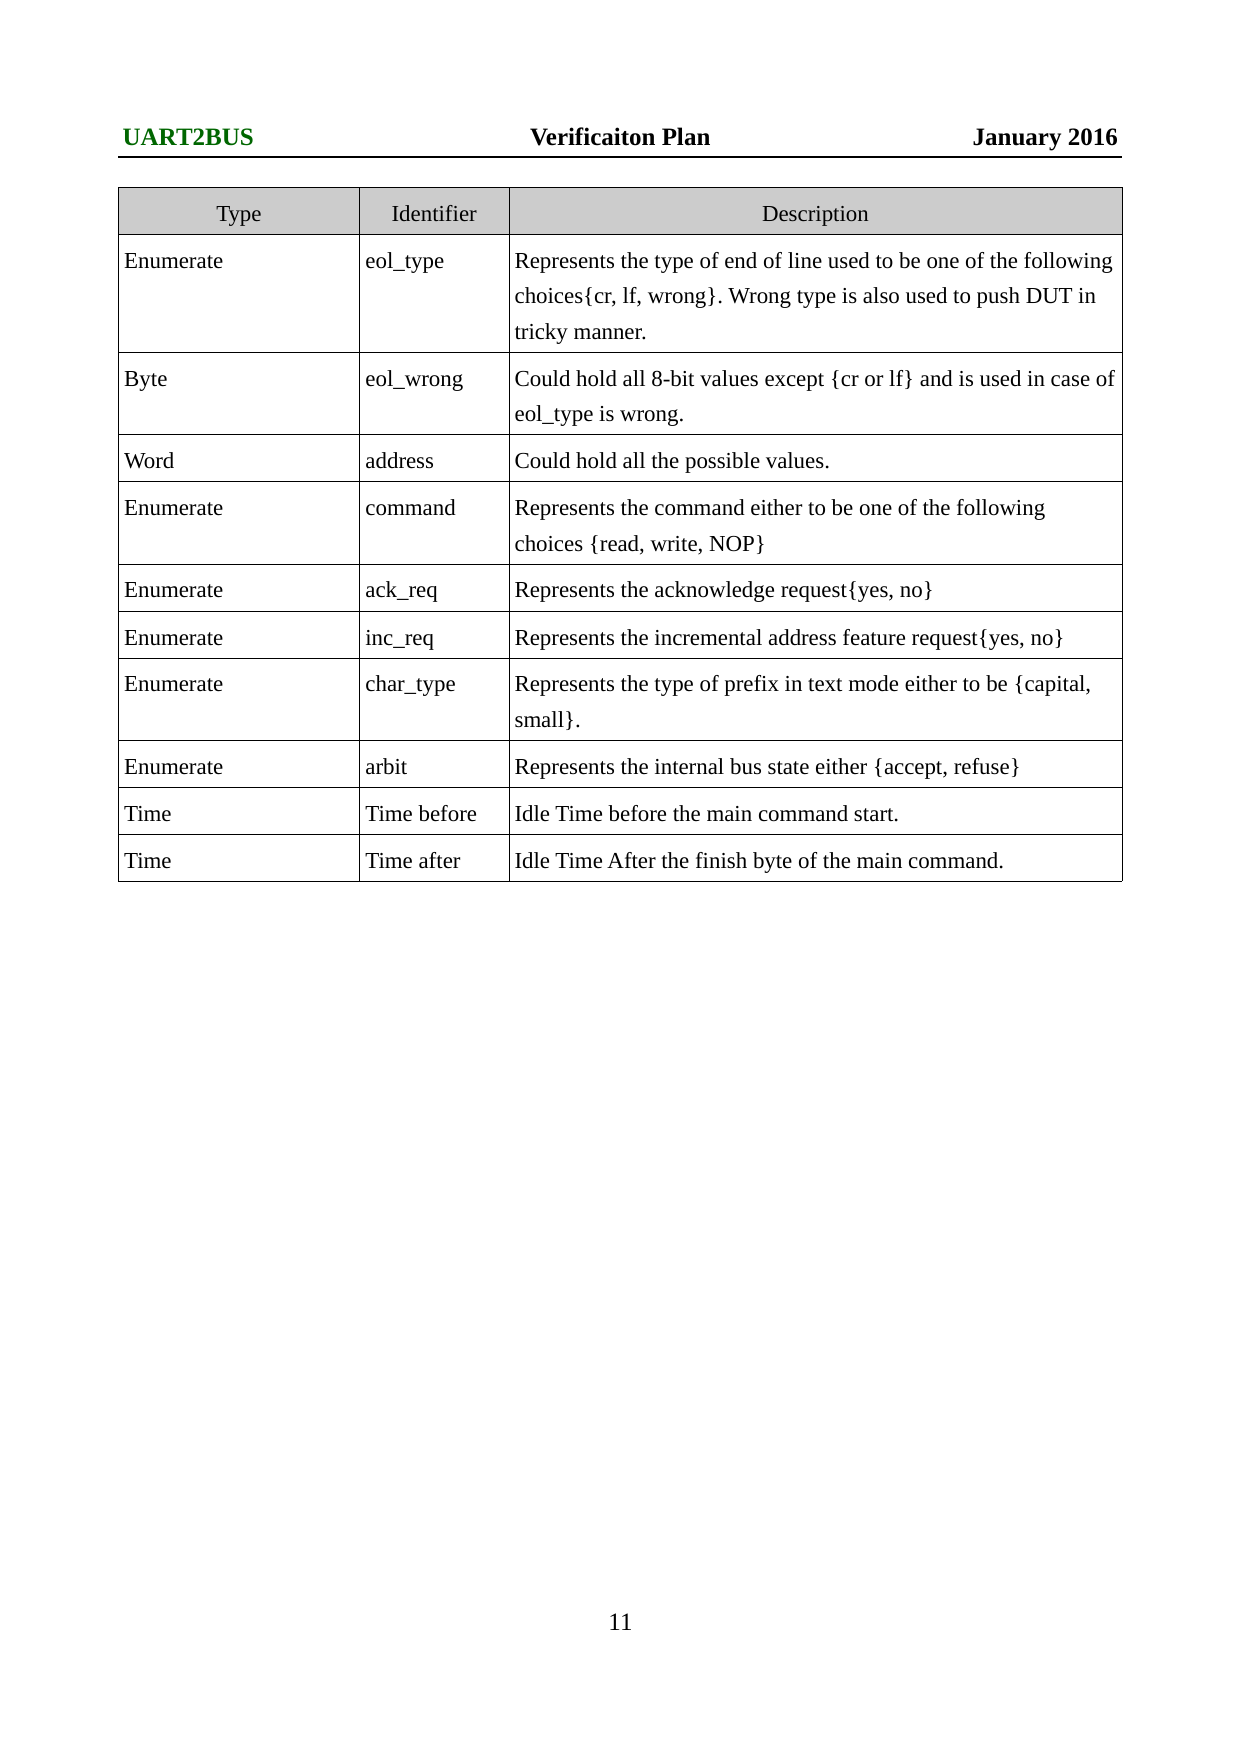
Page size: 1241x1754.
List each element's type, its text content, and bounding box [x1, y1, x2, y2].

table_cell char_type [360, 659, 509, 740]
table_cell Represents the command either to be one of the following choices {read, write, NOP} [510, 482, 1122, 564]
table_header Description [510, 188, 1122, 234]
table_cell Could hold all 8-bit values except {cr or lf} and is used in case of eol_type is wrong. [510, 353, 1122, 434]
table_cell Enumerate [119, 741, 359, 787]
table_cell Idle Time before the main command start. [510, 788, 1122, 834]
table_header Type [119, 188, 359, 234]
table_cell Represents the type of end of line used to be one of the following choices{cr, lf, wrong}. Wrong type is also used to push DUT in tricky manner. [510, 235, 1122, 352]
table_cell Enumerate [119, 612, 359, 658]
table_cell Time before [360, 788, 509, 834]
table_cell Time [119, 835, 359, 881]
table_cell inc_req [360, 612, 509, 658]
table_cell Time [119, 788, 359, 834]
table_cell address [360, 435, 509, 481]
table_cell Enumerate [119, 659, 359, 740]
table_cell Enumerate [119, 482, 359, 564]
table_cell arbit [360, 741, 509, 787]
table_cell ack_req [360, 565, 509, 611]
table_cell Could hold all the possible values. [510, 435, 1122, 481]
table_cell Represents the type of prefix in text mode either to be {capital, small}. [510, 659, 1122, 740]
table_cell Time after [360, 835, 509, 881]
table_header Identifier [360, 188, 509, 234]
table_cell Represents the incremental address feature request{yes, no} [510, 612, 1122, 658]
table_cell Enumerate [119, 565, 359, 611]
table_cell Represents the internal bus state either {accept, refuse} [510, 741, 1122, 787]
table_cell eol_type [360, 235, 509, 352]
table_cell Byte [119, 353, 359, 434]
table_cell Idle Time After the finish byte of the main command. [510, 835, 1122, 881]
table_cell command [360, 482, 509, 564]
table_cell Represents the acknowledge request{yes, no} [510, 565, 1122, 611]
table_cell eol_wrong [360, 353, 509, 434]
table_cell Enumerate [119, 235, 359, 352]
table_cell Word [119, 435, 359, 481]
